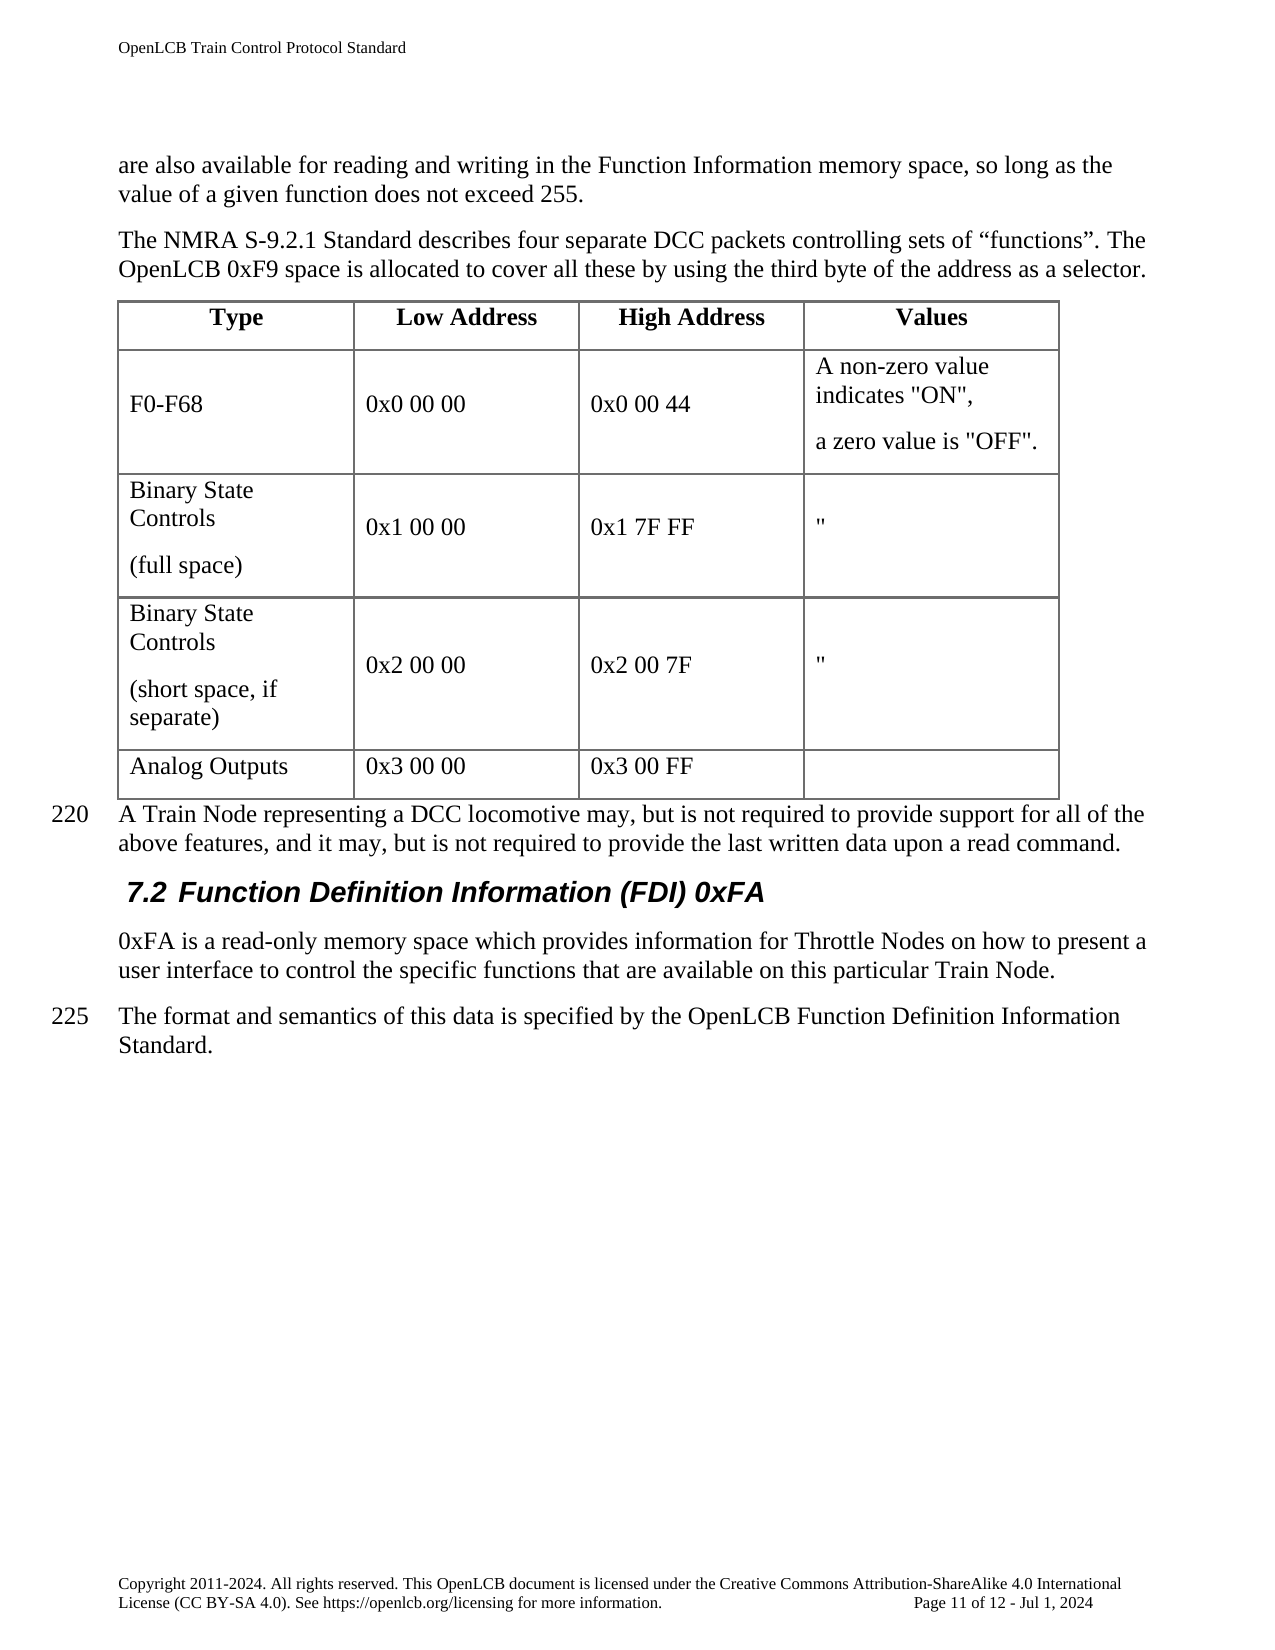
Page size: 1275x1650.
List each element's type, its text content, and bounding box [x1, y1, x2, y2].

table_header Values [805, 303, 1058, 349]
table_cell [805, 751, 1058, 797]
table_cell Binary State Controls (full space) [119, 475, 353, 596]
table_cell " [805, 599, 1058, 749]
table_cell 0x2 00 00 [355, 599, 578, 749]
text The format and semantics of this data is specified by the OpenLCB Function Definition Information Standard. [118, 1001, 1157, 1059]
table_header Low Address [355, 303, 578, 349]
table_cell 0x0 00 44 [580, 351, 803, 473]
table_cell 0x0 00 00 [355, 351, 578, 473]
table_cell " [805, 475, 1058, 596]
table_cell Analog Outputs [119, 751, 353, 797]
table_cell A non-zero value indicates "ON", a zero value is "OFF". [805, 351, 1058, 473]
table_cell F0-F68 [119, 351, 353, 473]
table_header High Address [580, 303, 803, 349]
table_cell 0x3 00 00 [355, 751, 578, 797]
table_cell 0x3 00 FF [580, 751, 803, 797]
subtitle Function Definition Information (FDI) 0xFA [118, 875, 1157, 908]
text A Train Node representing a DCC locomotive may, but is not required to provide support for all of the above features, and it may, but is not required to provide the last written data upon a read command. [118, 799, 1157, 857]
text 0xFA is a read-only memory space which provides information for Throttle Nodes on how to present a user interface to control the specific functions that are available on this particular Train Node. [118, 926, 1157, 983]
table_cell 0x1 7F FF [580, 475, 803, 596]
table_cell 0x2 00 7F [580, 599, 803, 749]
text are also available for reading and writing in the Function Information memory space, so long as the value of a given function does not exceed 255. [118, 150, 1157, 207]
table_cell 0x1 00 00 [355, 475, 578, 596]
text The NMRA S-9.2.1 Standard describes four separate DCC packets controlling sets of “functions”. The OpenLCB 0xF9 space is allocated to cover all these by using the third byte of the address as a selector. [118, 225, 1157, 283]
table_header Type [119, 303, 353, 349]
table_cell Binary State Controls (short space, if separate) [119, 599, 353, 749]
